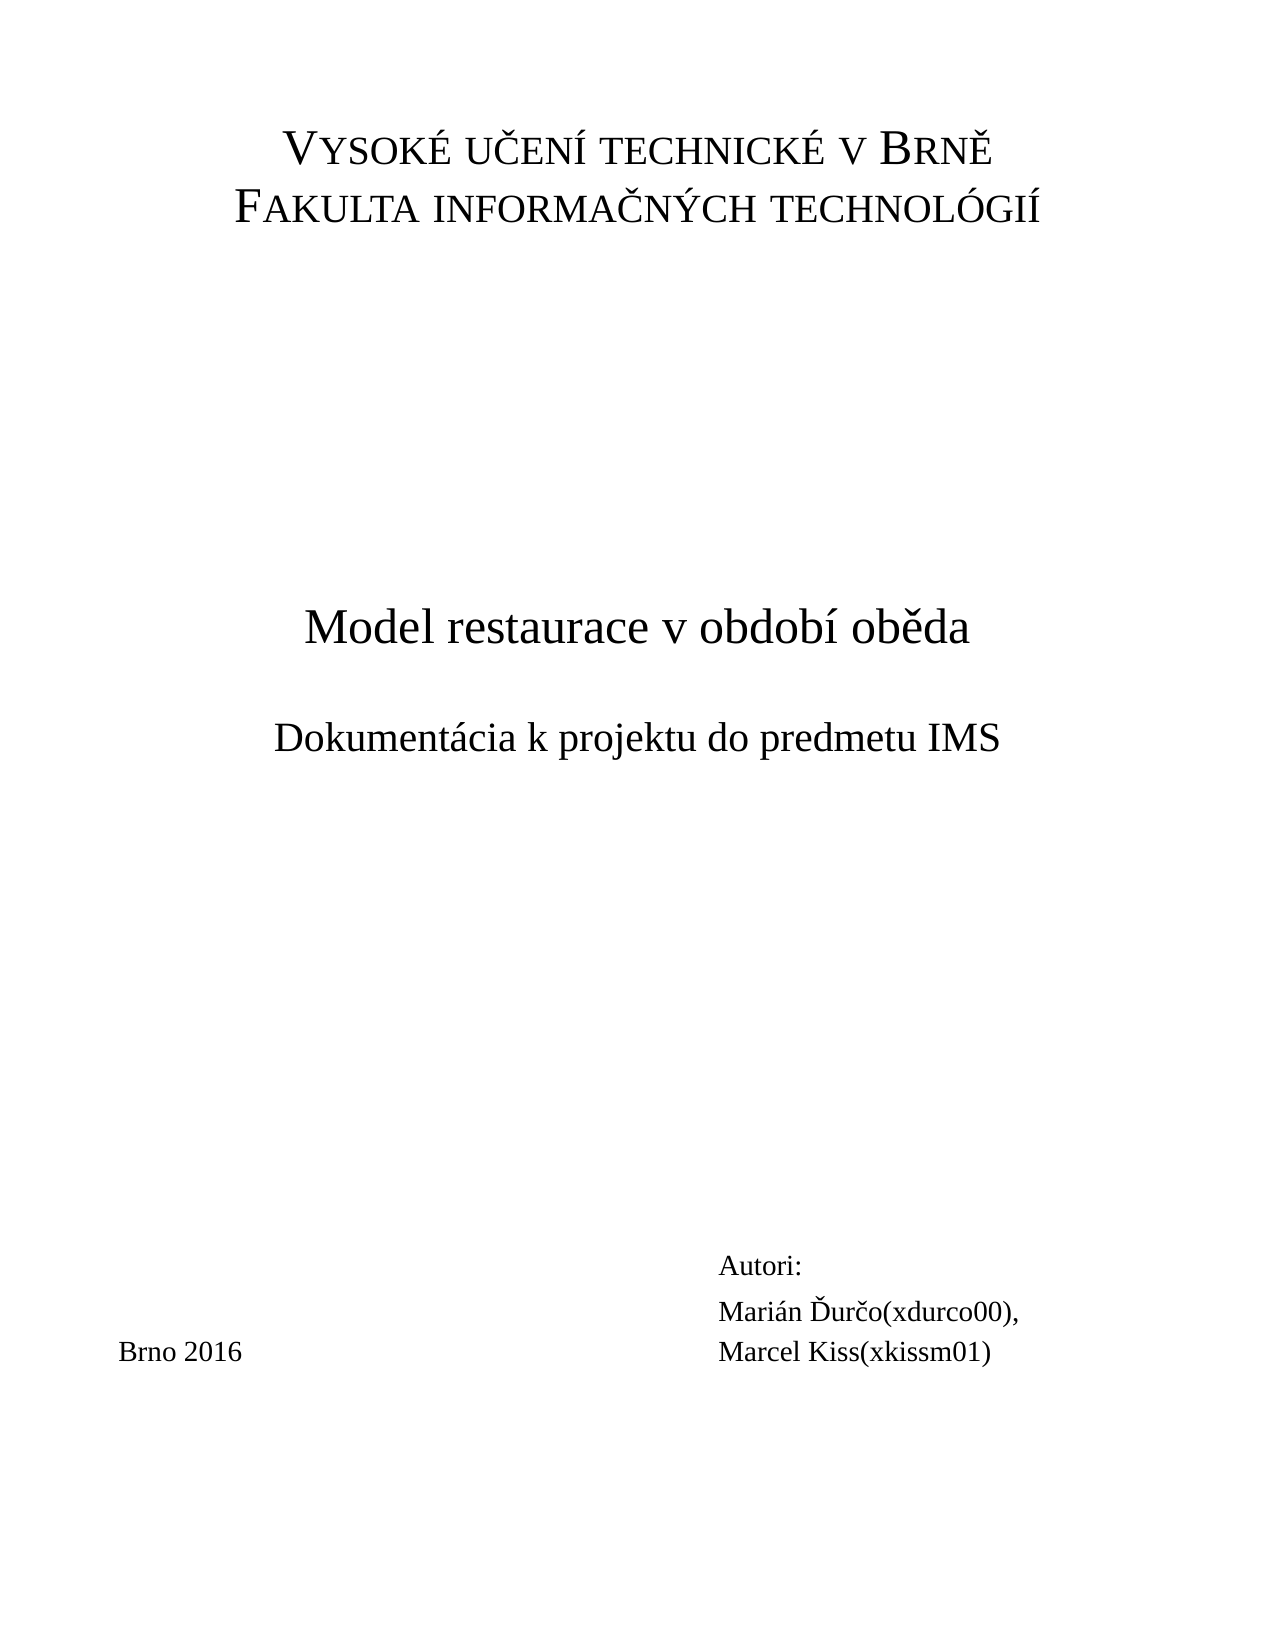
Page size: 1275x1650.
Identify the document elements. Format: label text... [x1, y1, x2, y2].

subtitle Autori: [118, 1248, 1157, 1282]
text Vysoké učení technické v Brně [118, 118, 1157, 176]
subtitle Marián Ďurčo(xdurco00), [118, 1294, 1157, 1328]
title Dokumentácia k projektu do predmetu IMS [118, 712, 1157, 760]
text Fakulta informačných technológií [118, 176, 1157, 233]
subtitle Brno 2016 Marcel Kiss(xkissm01) [118, 1334, 1157, 1367]
title Model restaurace v období oběda [118, 597, 1157, 655]
